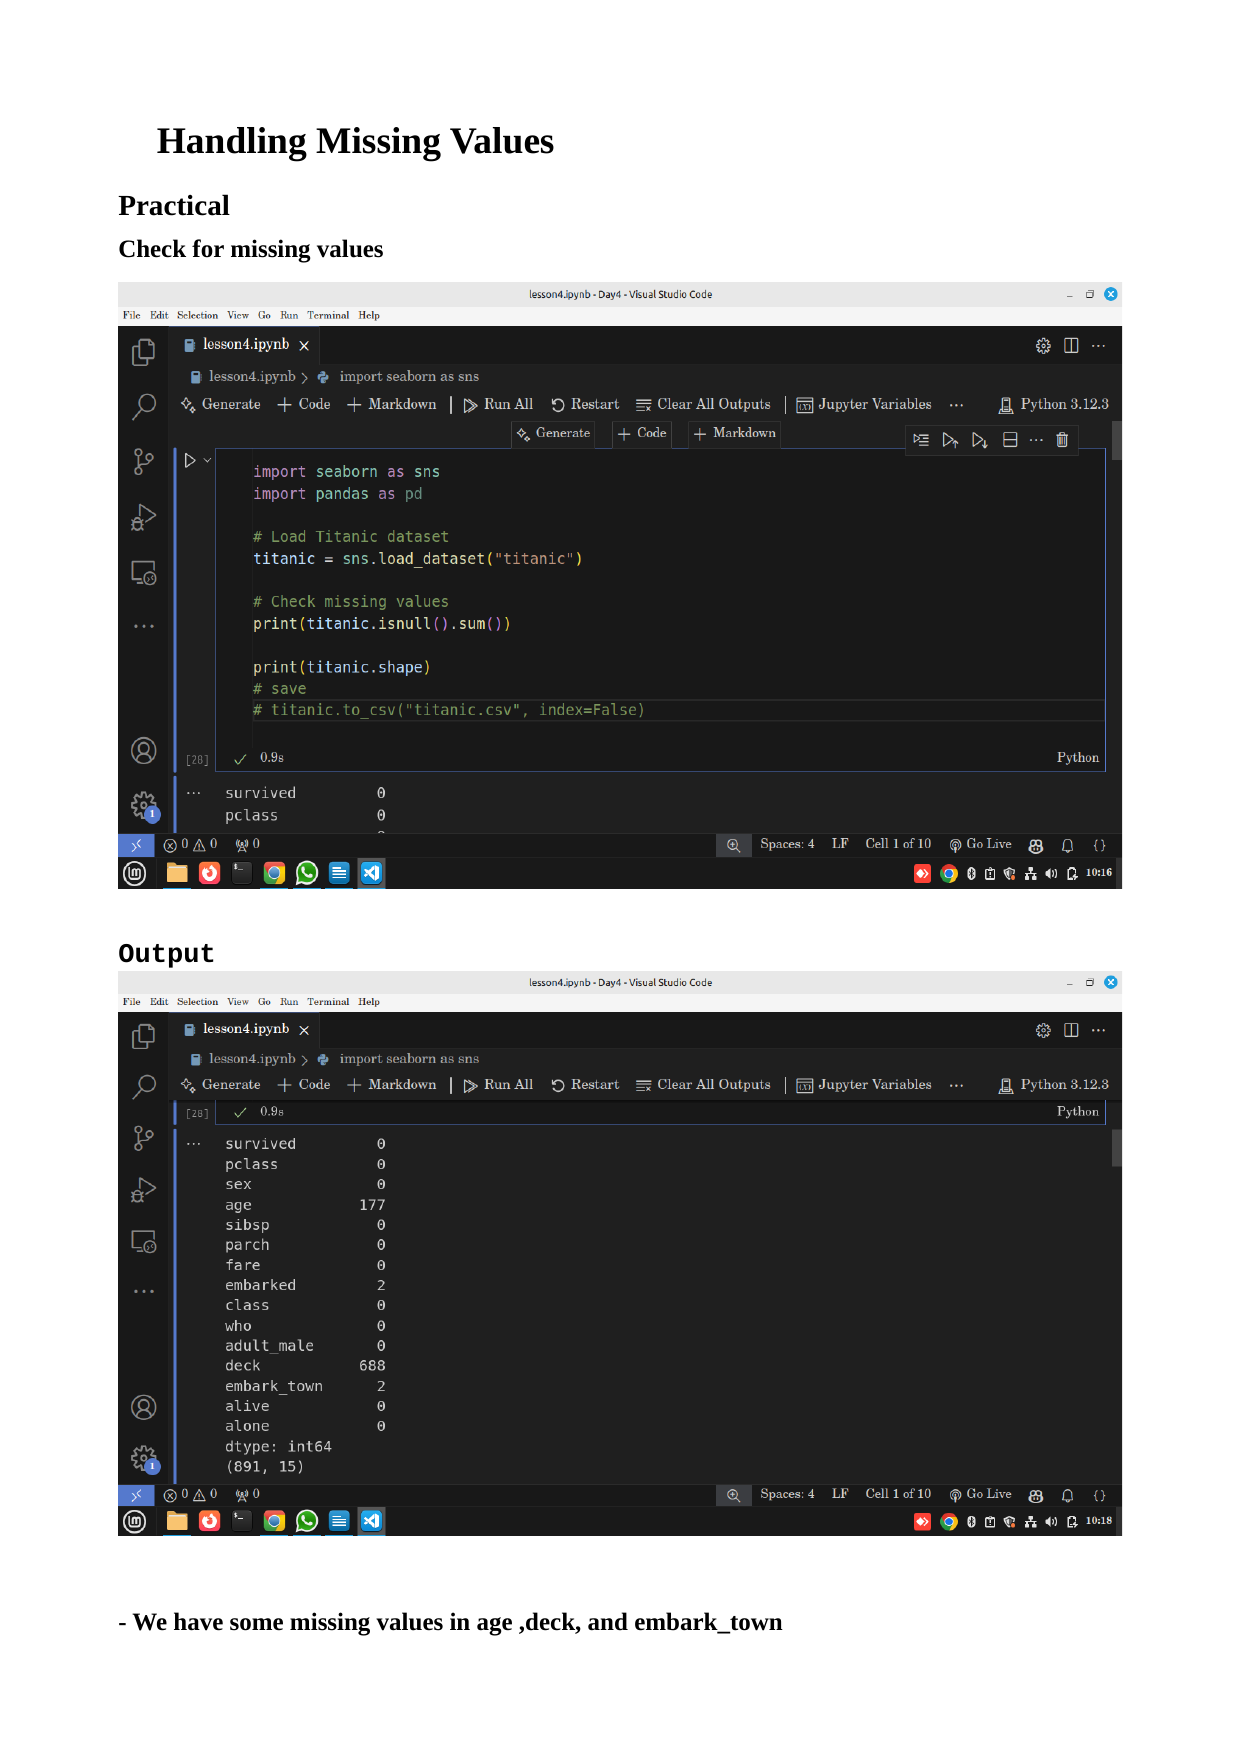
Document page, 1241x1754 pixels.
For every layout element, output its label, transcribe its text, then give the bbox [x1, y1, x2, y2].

subtitle 🔹 Handling Missing Values [118, 118, 1122, 161]
subtitle Practical [118, 188, 1122, 222]
picture [118, 282, 1123, 889]
text - We have some missing values in age ,deck, and embark_town [118, 1607, 1122, 1635]
text Check for missing values [118, 234, 1122, 263]
text Output [118, 940, 1122, 971]
picture [118, 971, 1123, 1536]
